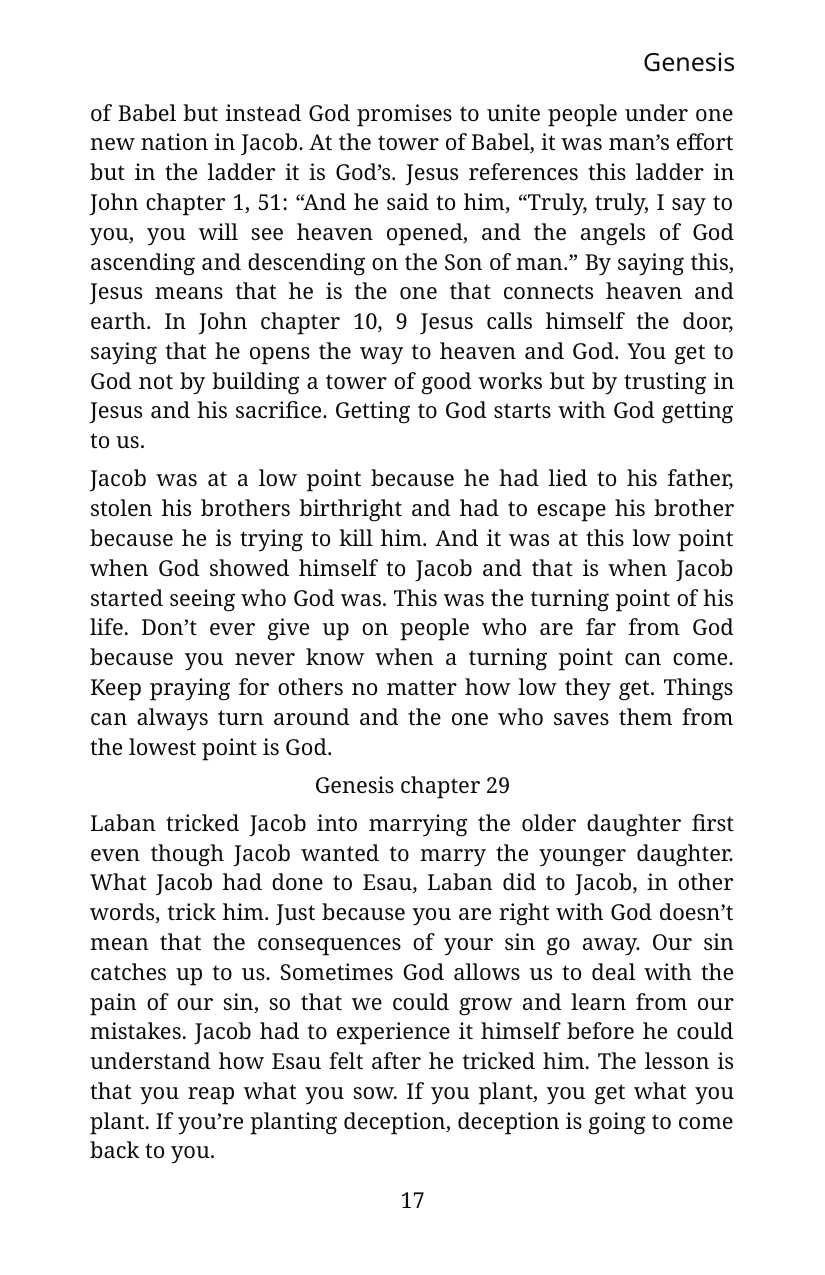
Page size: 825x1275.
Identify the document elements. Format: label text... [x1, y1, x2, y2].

text Jacob was at a low point because he had lied to his father, stolen his brothers birthright and had to escape his brother because he is trying to kill him. And it was at this low point when God showed himself to Jacob and that is when Jacob started seeing who God was. This was the turning point of his life. Don’t ever give up on people who are far from God because you never know when a turning point can come. Keep praying for others no matter how low they get. Things can always turn around and the one who saves them from the lowest point is God. [90, 463, 735, 761]
text of Babel but instead God promises to unite people under one new nation in Jacob. At the tower of Babel, it was man’s effort but in the ladder it is God’s. Jesus references this ladder in John chapter 1, 51: “And he said to him, “Truly, truly, I say to you, you will see heaven opened, and the angels of God ascending and descending on the Son of man.” By saying this, Jesus means that he is the one that connects heaven and earth. In John chapter 10, 9 Jesus calls himself the door, saying that he opens the way to heaven and God. You get to God not by building a tower of good works but by trusting in Jesus and his sacrifice. Getting to God starts with God getting to us. [90, 97, 735, 455]
text Genesis chapter 29 [90, 769, 735, 799]
text Laban tricked Jacob into marrying the older daughter first even though Jacob wanted to marry the younger daughter. What Jacob had done to Esau, Laban did to Jacob, in other words, trick him. Just because you are right with God doesn’t mean that the consequences of your sin go away. Our sin catches up to us. Sometimes God allows us to deal with the pain of our sin, so that we could grow and learn from our mistakes. Jacob had to experience it himself before he could understand how Esau felt after he tricked him. The lesson is that you reap what you sow. If you plant, you get what you plant. If you’re planting deception, deception is going to come back to you. [90, 808, 735, 1165]
